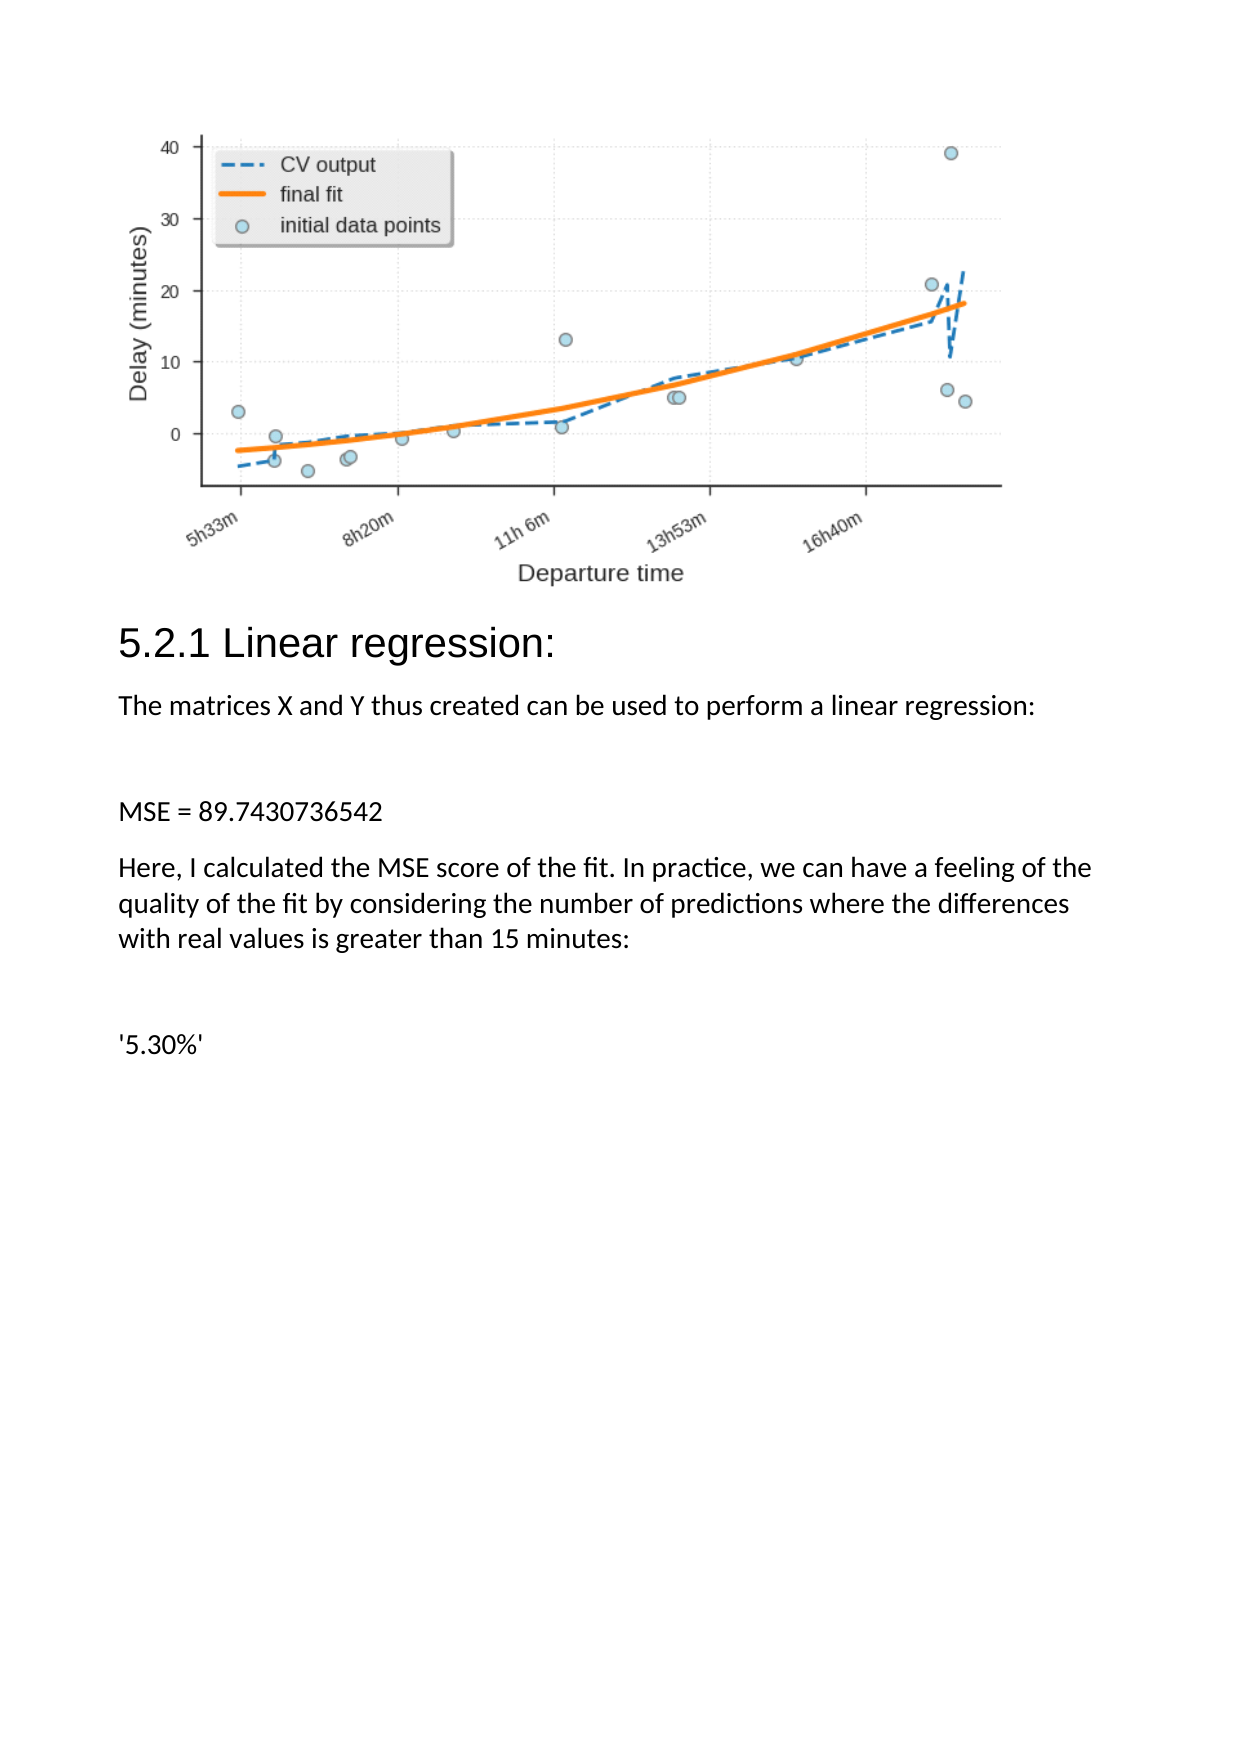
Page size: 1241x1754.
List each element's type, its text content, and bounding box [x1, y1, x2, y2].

text 5.2.1 Linear regression: [118, 619, 1122, 667]
text MSE = 89.7430736542 [118, 793, 1122, 828]
text Here, I calculated the MSE score of the fit. In practice, we can have a feeling of the quality of the fit by considering the number of predictions where the differences with real values is greater than 15 minutes: [118, 849, 1122, 956]
text '5.30%' [118, 1026, 1122, 1061]
text The matrices X and Y thus created can be used to perform a linear regression: [118, 687, 1122, 723]
